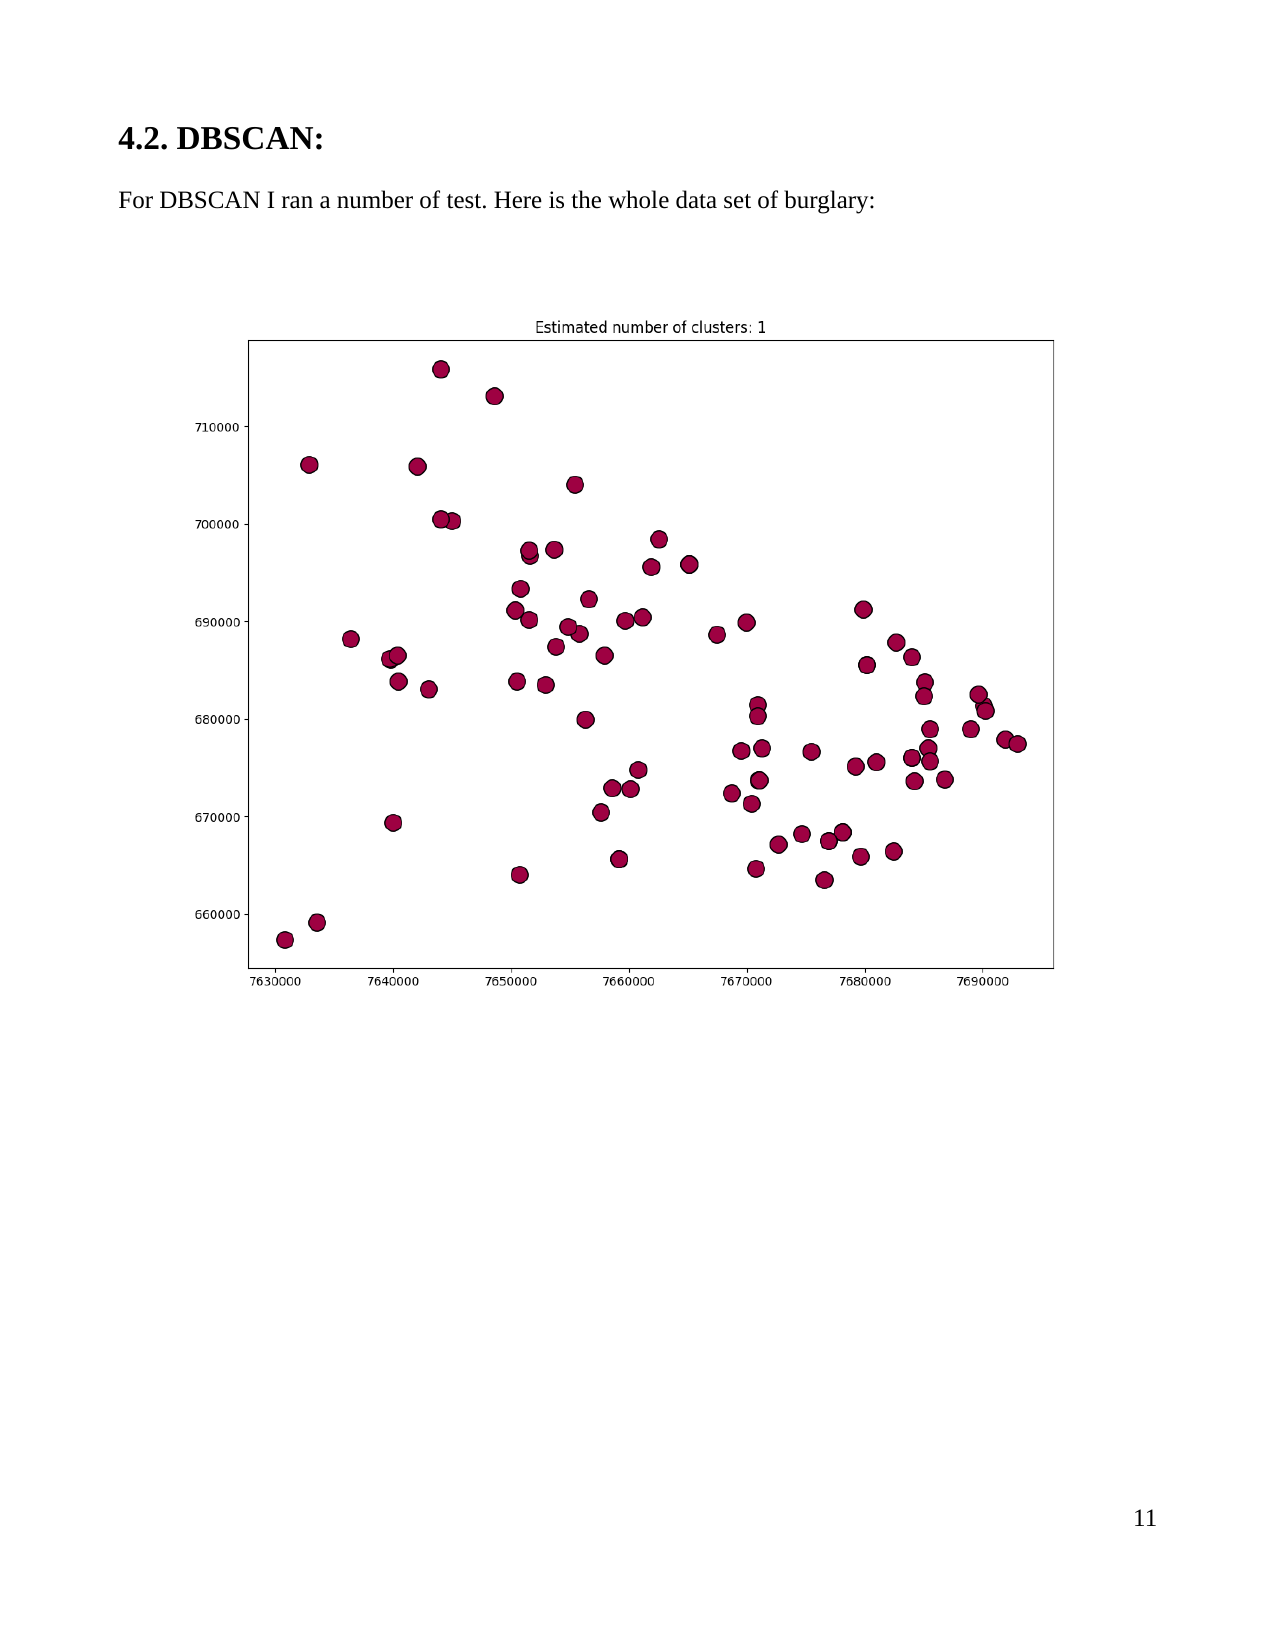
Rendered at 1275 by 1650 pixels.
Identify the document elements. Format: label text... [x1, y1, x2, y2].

text 4.2. DBSCAN: [118, 118, 1157, 156]
text For DBSCAN I ran a number of test. Here is the whole data set of burglary: [118, 185, 1157, 214]
picture [118, 242, 1157, 1057]
